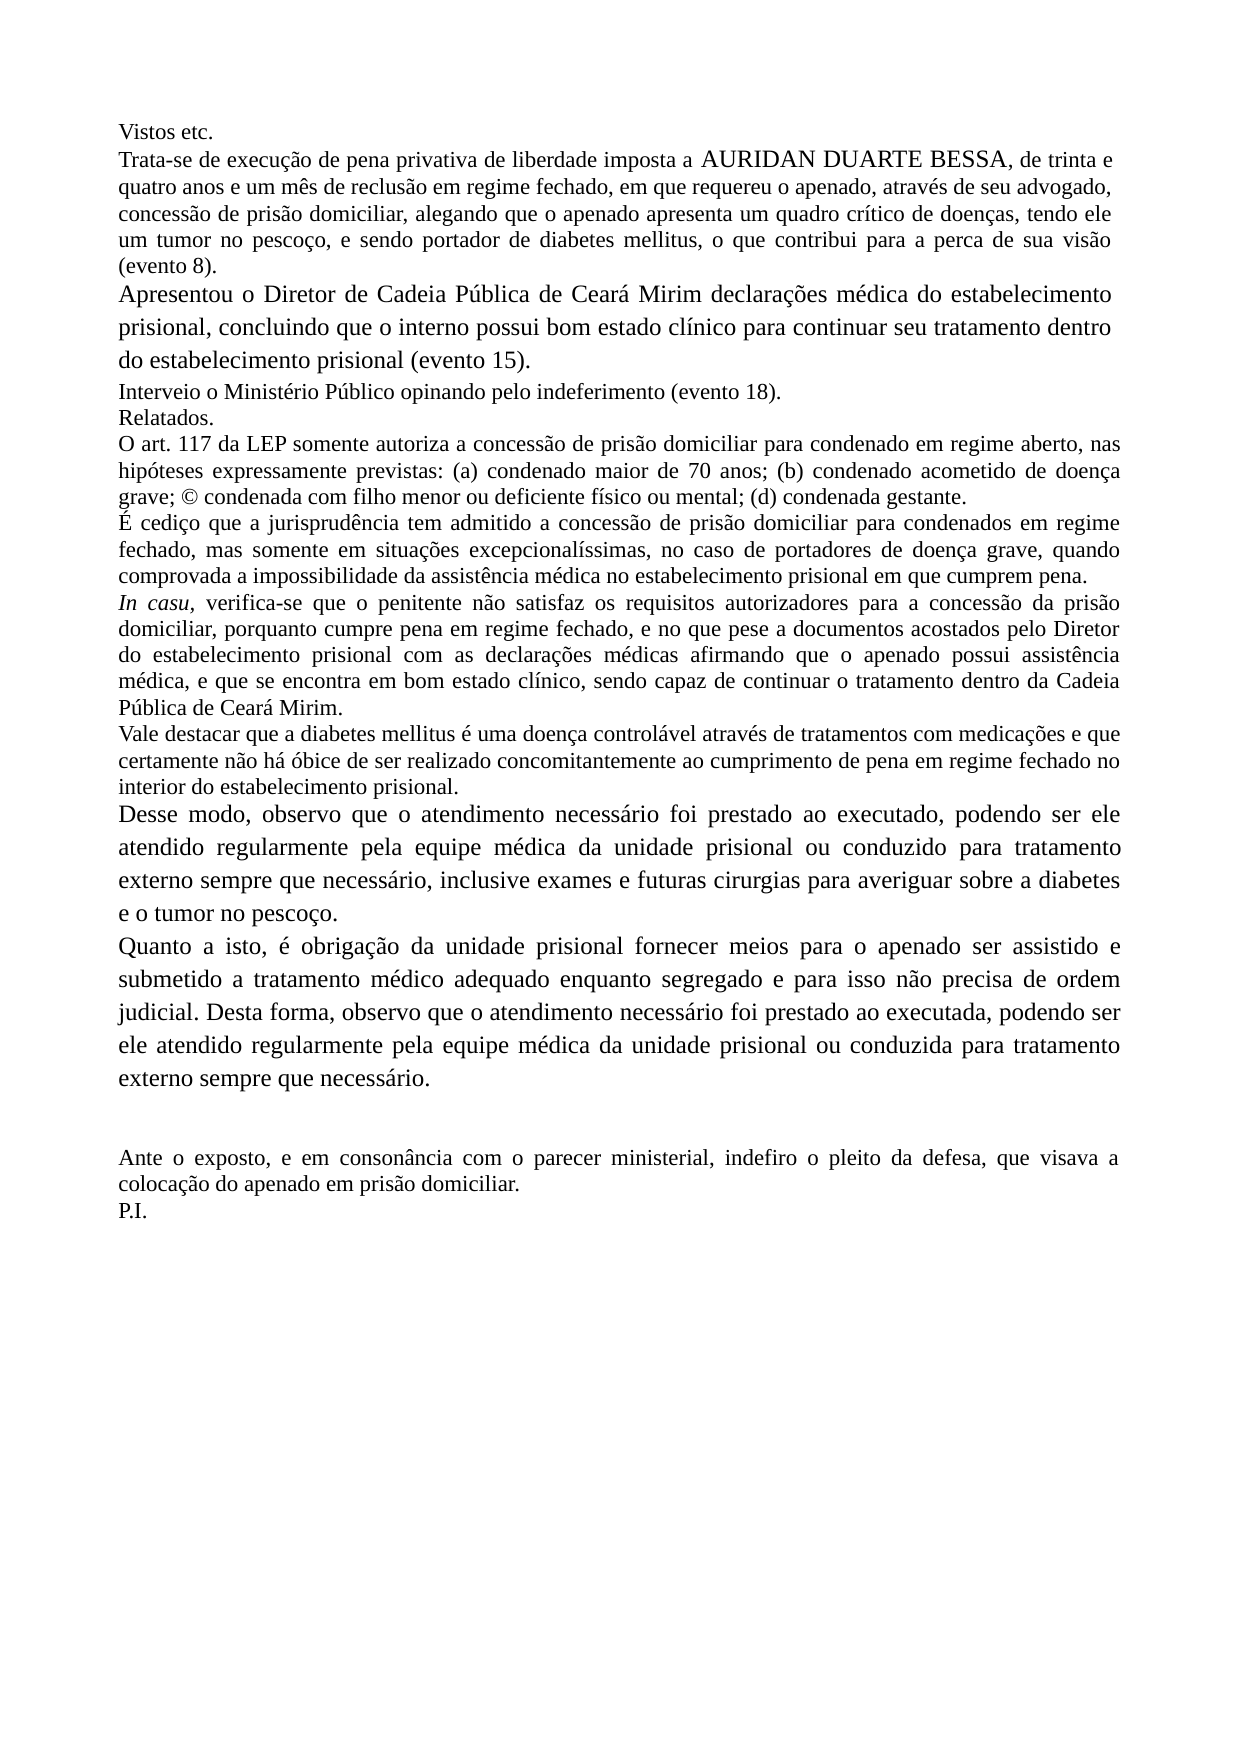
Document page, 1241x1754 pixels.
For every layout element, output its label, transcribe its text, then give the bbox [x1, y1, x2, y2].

text É cediço que a jurisprudência tem admitido a concessão de prisão domiciliar para condenados em regime fechado, mas somente em situações excepcionalíssimas, no caso de portadores de doença grave, quando comprovada a impossibilidade da assistência médica no estabelecimento prisional em que cumprem pena. [118, 509, 1122, 588]
text Relatados. [118, 404, 1113, 430]
text Interveio o Ministério Público opinando pelo indeferimento (evento 18). [118, 378, 1113, 404]
text Apresentou o Diretor de Cadeia Pública de Ceará Mirim declarações médica do estabelecimento prisional, concluindo que o interno possui bom estado clínico para continuar seu tratamento dentro do estabelecimento prisional (evento 15). [118, 279, 1113, 373]
text Trata-se de execução de pena privativa de liberdade imposta a AURIDAN DUARTE BESSA, de trinta e quatro anos e um mês de reclusão em regime fechado, em que requereu o apenado, através de seu advogado, concessão de prisão domiciliar, alegando que o apenado apresenta um quadro crítico de doenças, tendo ele um tumor no pescoço, e sendo portador de diabetes mellitus, o que contribui para a perca de sua visão (evento 8). [118, 144, 1113, 279]
text O art. 117 da LEP somente autoriza a concessão de prisão domiciliar para condenado em regime aberto, nas hipóteses expressamente previstas: (a) condenado maior de 70 anos; (b) condenado acometido de doença grave; © condenada com filho menor ou deficiente físico ou mental; (d) condenada gestante. [118, 430, 1122, 509]
text P.I. [118, 1197, 1122, 1223]
text Quanto a isto, é obrigação da unidade prisional fornecer meios para o apenado ser assistido e submetido a tratamento médico adequado enquanto segregado e para isso não precisa de ordem judicial. Desta forma, observo que o atendimento necessário foi prestado ao executada, podendo ser ele atendido regularmente pela equipe médica da unidade prisional ou conduzida para tratamento externo sempre que necessário. [118, 931, 1122, 1092]
text In casu, verifica-se que o penitente não satisfaz os requisitos autorizadores para a concessão da prisão domiciliar, porquanto cumpre pena em regime fechado, e no que pese a documentos acostados pelo Diretor do estabelecimento prisional com as declarações médicas afirmando que o apenado possui assistência médica, e que se encontra em bom estado clínico, sendo capaz de continuar o tratamento dentro da Cadeia Pública de Ceará Mirim. [118, 588, 1122, 720]
text Vale destacar que a diabetes mellitus é uma doença controlável através de tratamentos com medicações e que certamente não há óbice de ser realizado concomitantemente ao cumprimento de pena em regime fechado no interior do estabelecimento prisional. [118, 720, 1122, 799]
text Vistos etc. [118, 118, 1122, 144]
text Ante o exposto, e em consonância com o parecer ministerial, indefiro o pleito da defesa, que visava a colocação do apenado em prisão domiciliar. [118, 1144, 1122, 1197]
text Desse modo, observo que o atendimento necessário foi prestado ao executado, podendo ser ele atendido regularmente pela equipe médica da unidade prisional ou conduzido para tratamento externo sempre que necessário, inclusive exames e futuras cirurgias para averiguar sobre a diabetes e o tumor no pescoço. [118, 799, 1122, 927]
